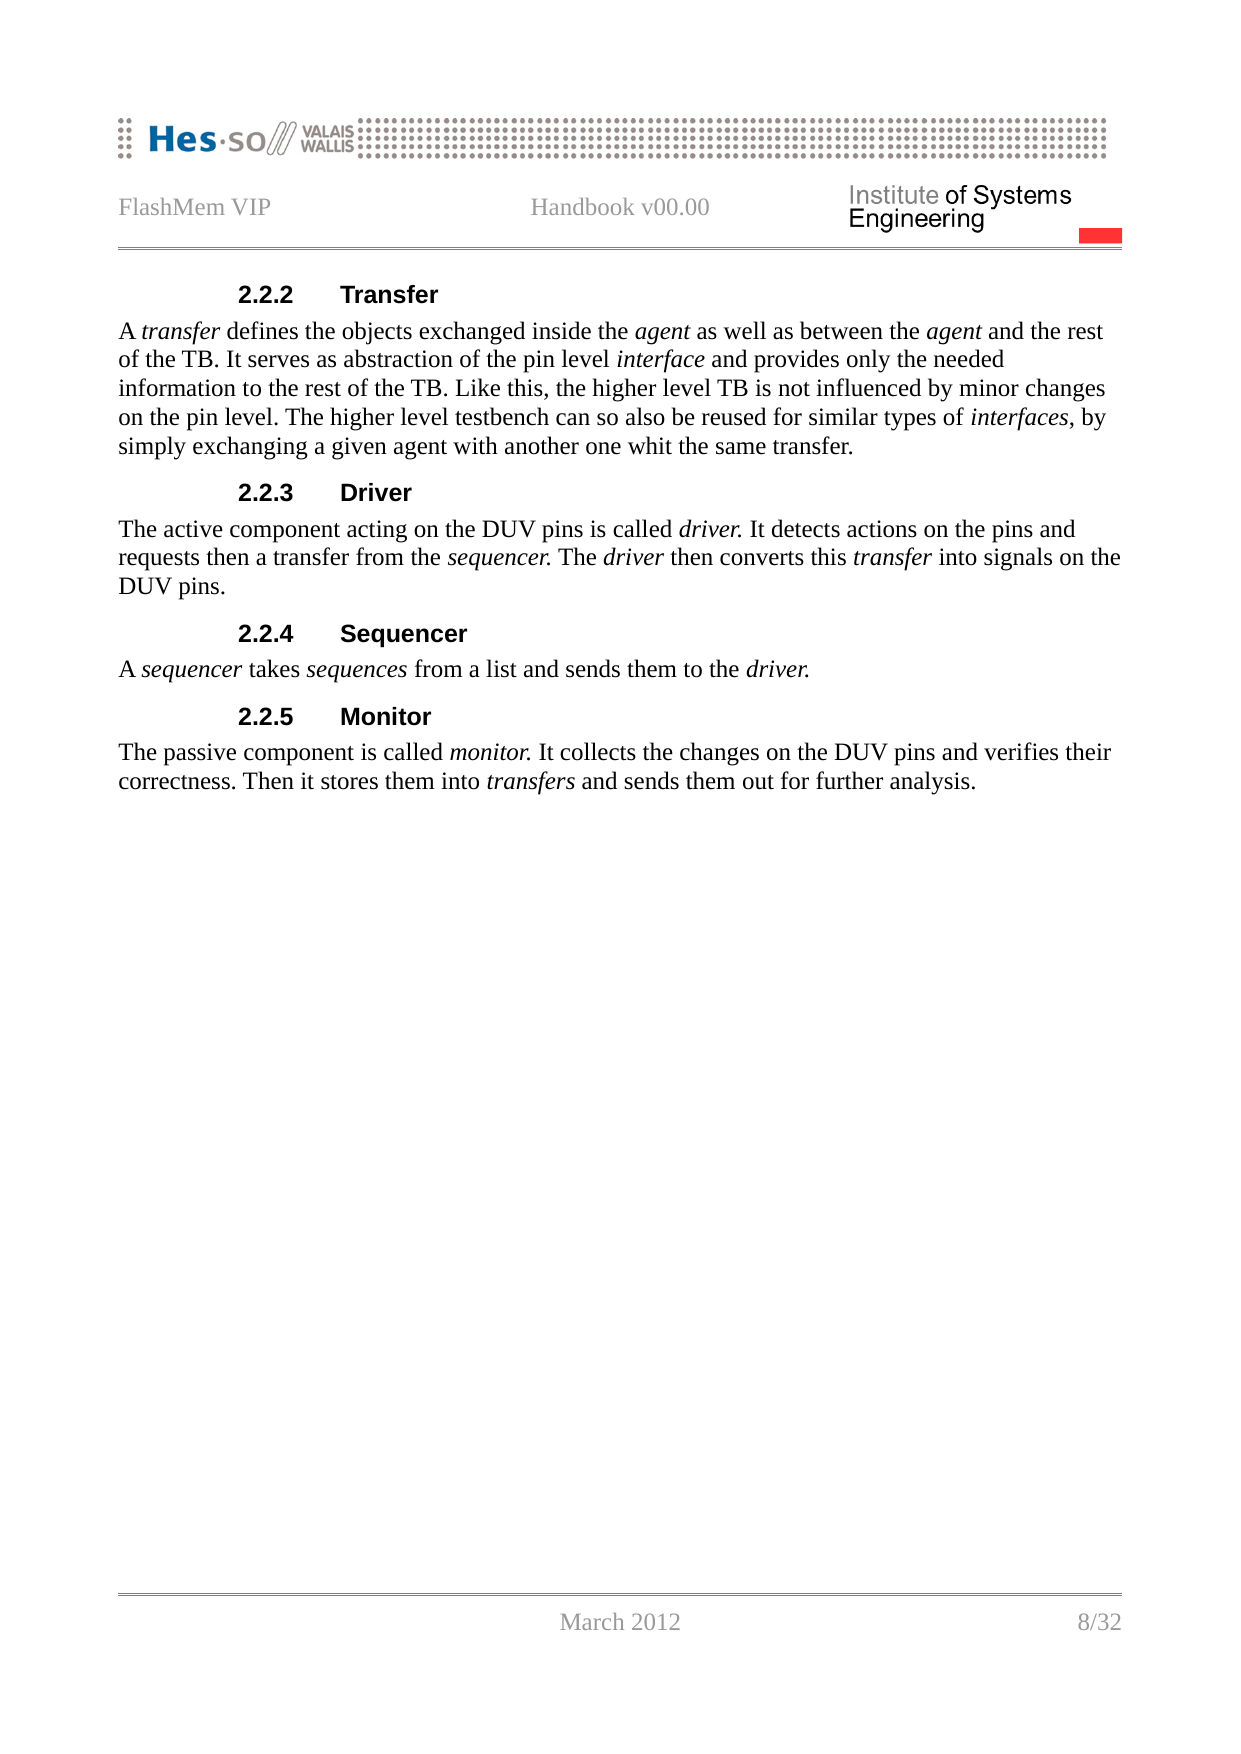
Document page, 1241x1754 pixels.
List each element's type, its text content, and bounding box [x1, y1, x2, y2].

text The passive component is called monitor. It collects the changes on the DUV pins and verifies their correctness. Then it stores them into transfers and sends them out for further analysis. [118, 737, 1122, 794]
text A transfer defines the objects exchanged inside the agent as well as between the agent and the rest of the TB. It serves as abstraction of the pin level interface and provides only the needed information to the rest of the TB. Like this, the higher level TB is not influenced by minor changes on the pin level. The higher level testbench can so also be reused for similar types of interfaces, by simply exchanging a given agent with another one whit the same transfer. [118, 316, 1122, 459]
subtitle Sequencer [231, 619, 1122, 648]
subtitle Monitor [231, 702, 1122, 731]
text The active component acting on the DUV pins is called driver. It detects actions on the pins and requests then a transfer from the sequencer. The driver then converts this transfer into signals on the DUV pins. [118, 514, 1122, 600]
subtitle Driver [231, 478, 1122, 507]
text A sequencer takes sequences from a list and sends them to the driver. [118, 654, 1122, 683]
subtitle Transfer [231, 281, 1122, 309]
picture [118, 118, 1123, 244]
